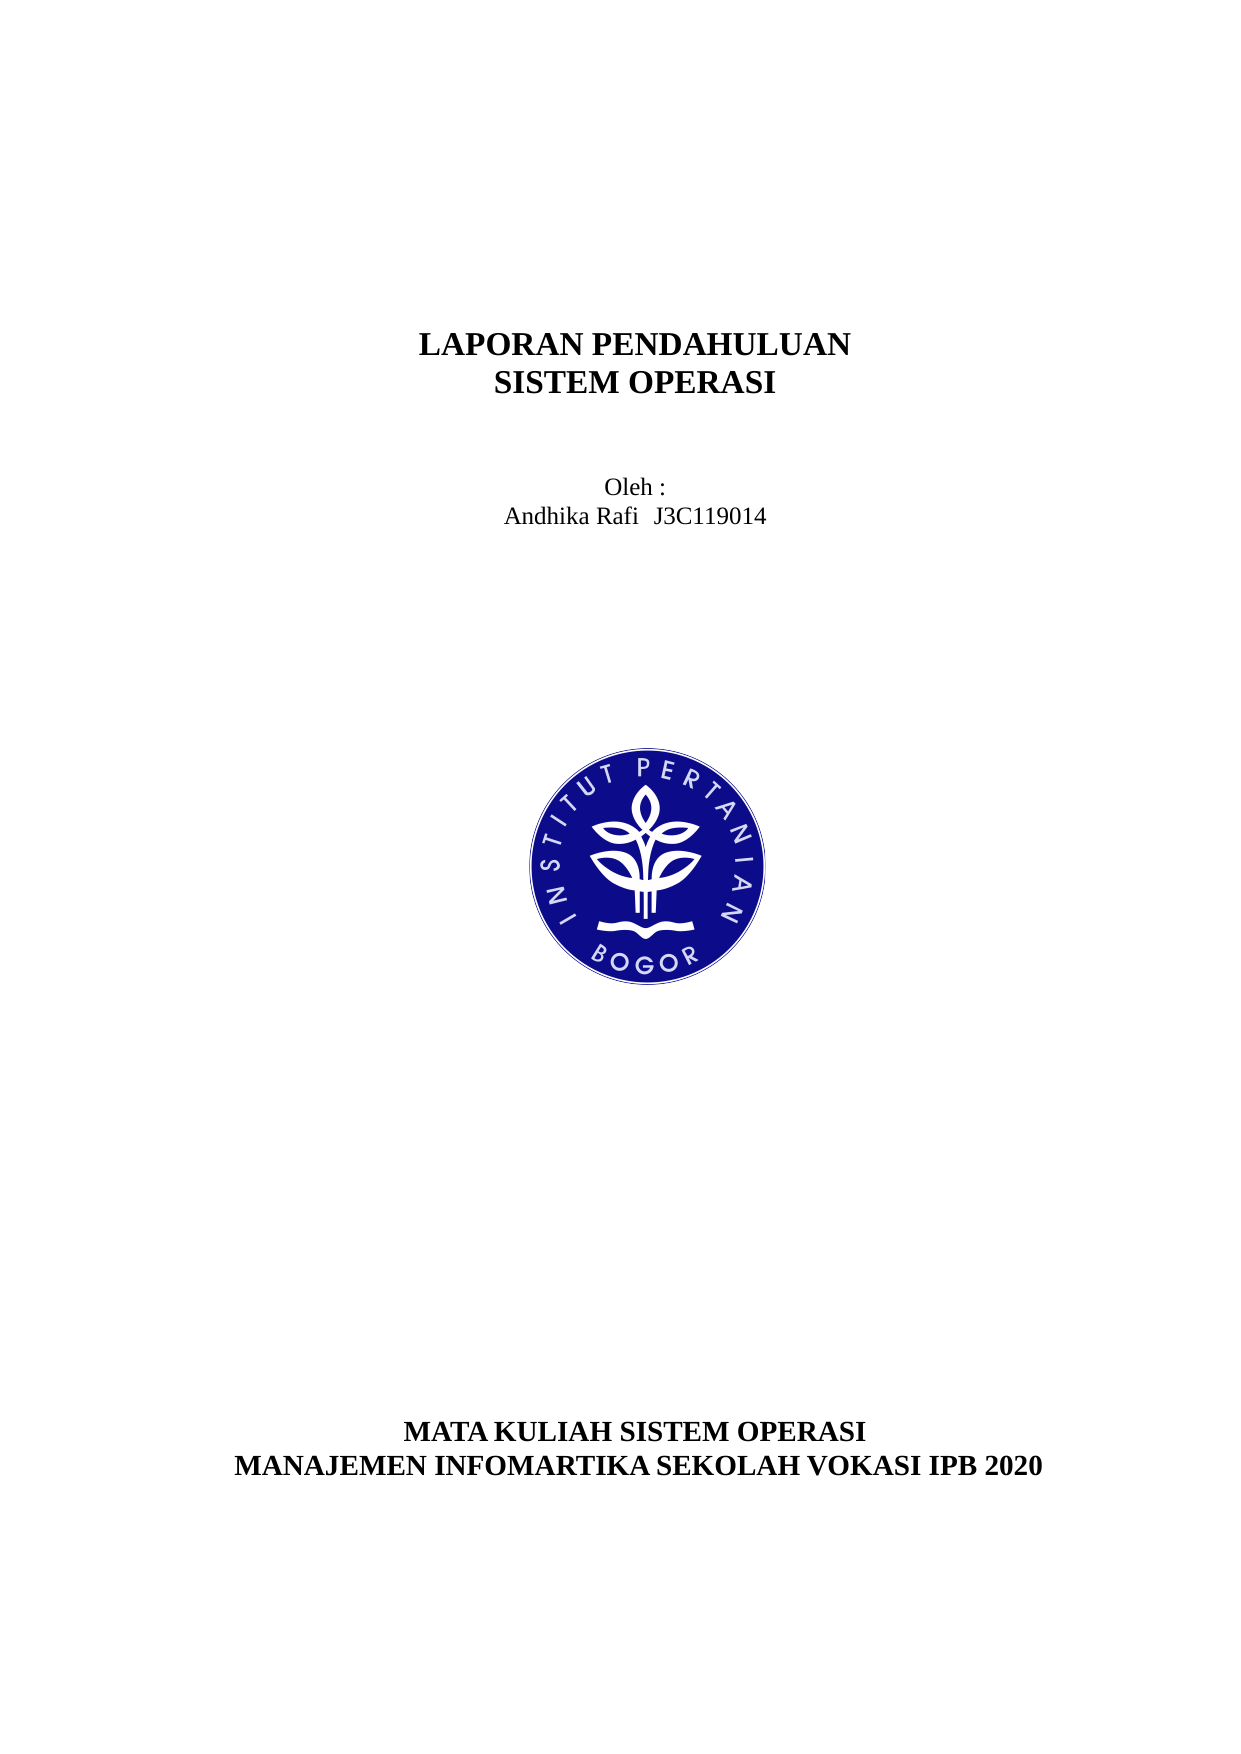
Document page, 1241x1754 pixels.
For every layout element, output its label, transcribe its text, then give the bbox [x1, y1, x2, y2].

text Andhika Rafi J3C119014 [177, 501, 1093, 530]
text mata kuliah sistem operasi Manajemen Infomartika Sekolah Vokasi IPB 2020 [177, 1414, 1093, 1481]
text Oleh : [177, 472, 1093, 501]
text LAPORAN pendahuluan sistem operasi [177, 324, 1093, 439]
picture [529, 748, 766, 985]
